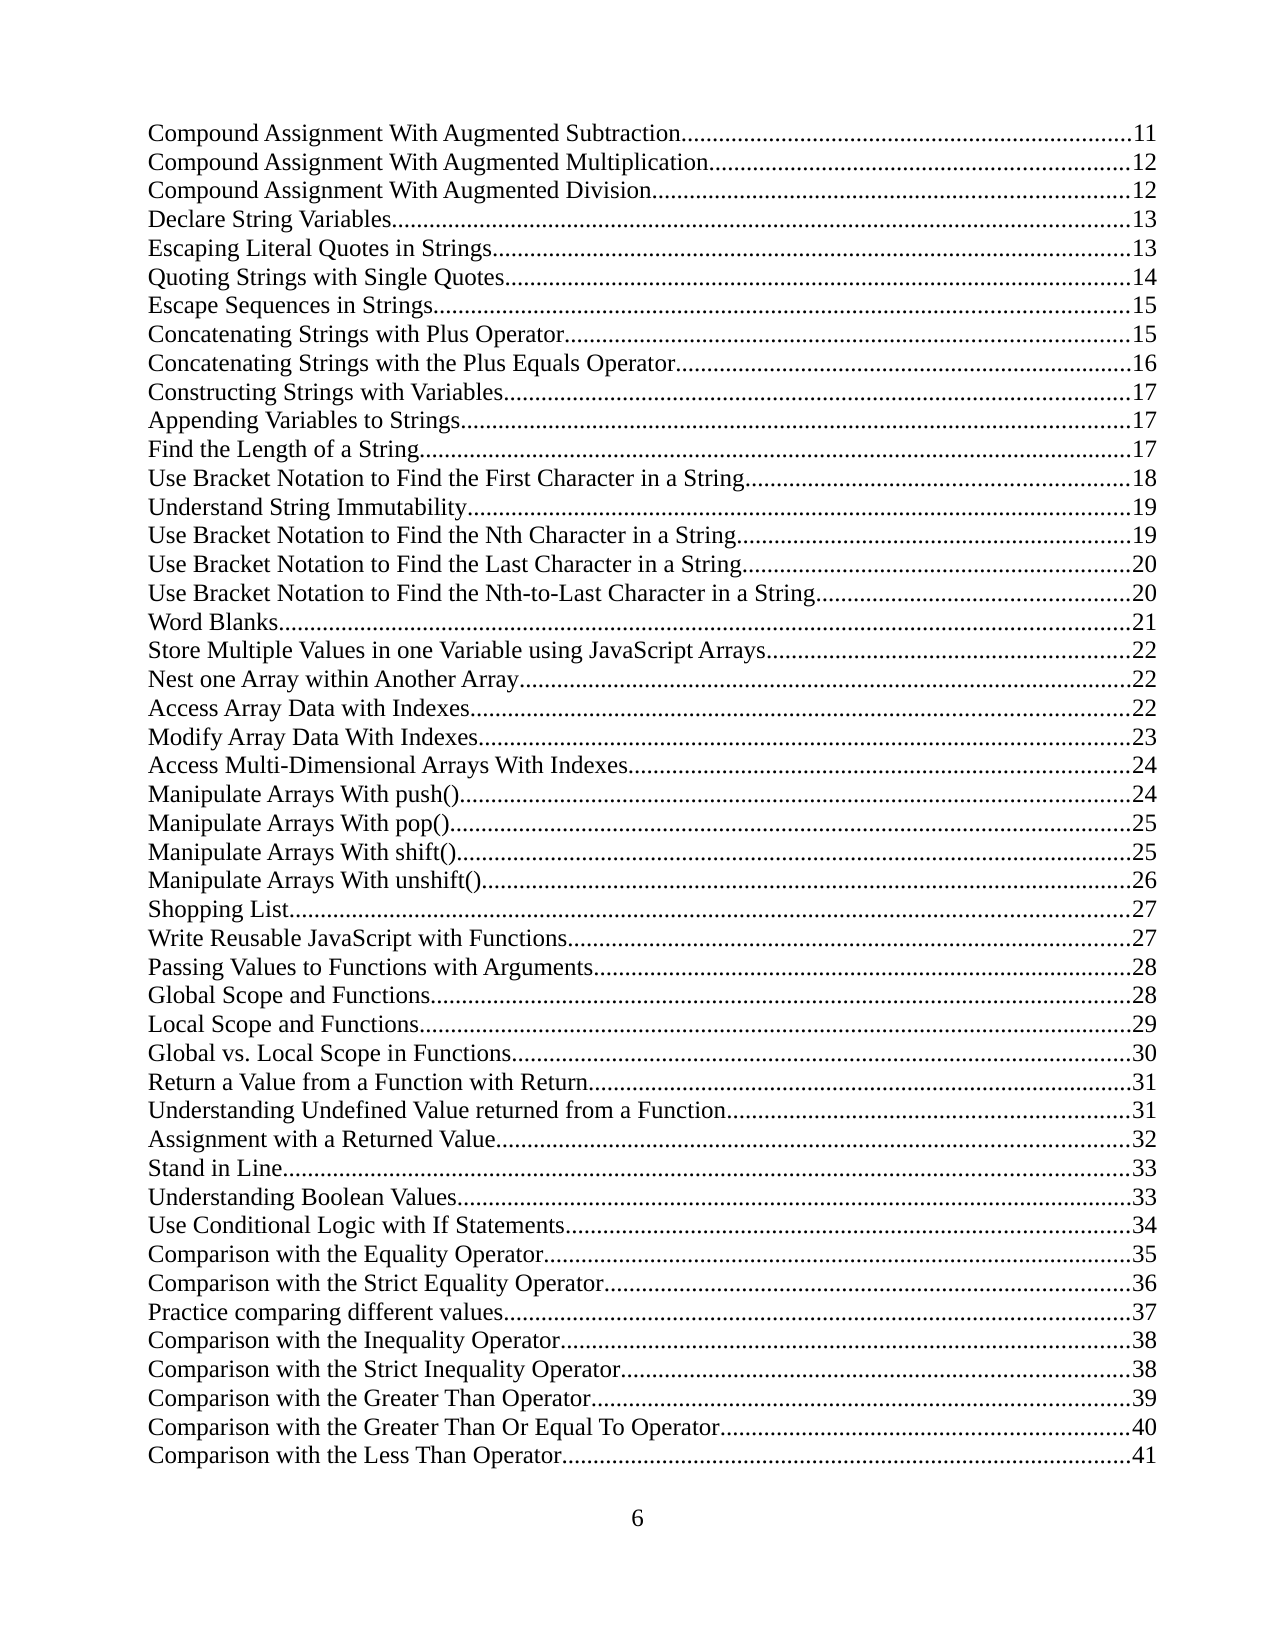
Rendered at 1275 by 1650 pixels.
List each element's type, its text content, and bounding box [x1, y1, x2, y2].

text Shopping List 27 [148, 894, 1157, 923]
text Manipulate Arrays With pop() 25 [148, 808, 1157, 837]
text Passing Values to Functions with Arguments 28 [148, 952, 1157, 981]
text Nest one Array within Another Array 22 [148, 664, 1157, 693]
text Use Bracket Notation to Find the Nth-to-Last Character in a String 20 [148, 578, 1157, 607]
text Escape Sequences in Strings 15 [148, 291, 1157, 319]
text Access Array Data with Indexes 22 [148, 693, 1157, 722]
text Concatenating Strings with the Plus Equals Operator 16 [148, 348, 1157, 377]
text Comparison with the Strict Equality Operator 36 [148, 1268, 1157, 1297]
text Return a Value from a Function with Return 31 [148, 1067, 1157, 1096]
text Compound Assignment With Augmented Division 12 [148, 176, 1157, 204]
text Word Blanks 21 [148, 607, 1157, 636]
text Global vs. Local Scope in Functions 30 [148, 1038, 1157, 1067]
text Comparison with the Strict Inequality Operator 38 [148, 1354, 1157, 1383]
text Stand in Line 33 [148, 1153, 1157, 1182]
text Escaping Literal Quotes in Strings 13 [148, 233, 1157, 262]
text Practice comparing different values 37 [148, 1297, 1157, 1326]
text Constructing Strings with Variables 17 [148, 377, 1157, 406]
text Comparison with the Equality Operator 35 [148, 1239, 1157, 1268]
text Compound Assignment With Augmented Multiplication 12 [148, 147, 1157, 176]
text Manipulate Arrays With shift() 25 [148, 837, 1157, 866]
text Comparison with the Greater Than Or Equal To Operator 40 [148, 1412, 1157, 1441]
text Modify Array Data With Indexes 23 [148, 722, 1157, 751]
text Concatenating Strings with Plus Operator 15 [148, 319, 1157, 348]
text Manipulate Arrays With unshift() 26 [148, 866, 1157, 894]
text Assignment with a Returned Value 32 [148, 1124, 1157, 1153]
text Write Reusable JavaScript with Functions 27 [148, 923, 1157, 952]
text Quoting Strings with Single Quotes 14 [148, 262, 1157, 291]
text Comparison with the Less Than Operator 41 [148, 1441, 1157, 1469]
text Compound Assignment With Augmented Subtraction 11 [148, 118, 1157, 147]
text Manipulate Arrays With push() 24 [148, 779, 1157, 808]
text Understanding Boolean Values 33 [148, 1182, 1157, 1211]
text Use Conditional Logic with If Statements 34 [148, 1211, 1157, 1239]
text Declare String Variables 13 [148, 204, 1157, 233]
text Access Multi-Dimensional Arrays With Indexes 24 [148, 751, 1157, 779]
text Store Multiple Values in one Variable using JavaScript Arrays 22 [148, 636, 1157, 664]
text Appending Variables to Strings 17 [148, 406, 1157, 434]
text Local Scope and Functions 29 [148, 1009, 1157, 1038]
text Understand String Immutability 19 [148, 492, 1157, 521]
text Comparison with the Greater Than Operator 39 [148, 1383, 1157, 1412]
text Global Scope and Functions 28 [148, 981, 1157, 1009]
text Find the Length of a String 17 [148, 434, 1157, 463]
text Use Bracket Notation to Find the Last Character in a String 20 [148, 549, 1157, 578]
text Understanding Undefined Value returned from a Function 31 [148, 1096, 1157, 1124]
text Comparison with the Inequality Operator 38 [148, 1326, 1157, 1354]
text Use Bracket Notation to Find the Nth Character in a String 19 [148, 521, 1157, 549]
text Use Bracket Notation to Find the First Character in a String 18 [148, 463, 1157, 492]
